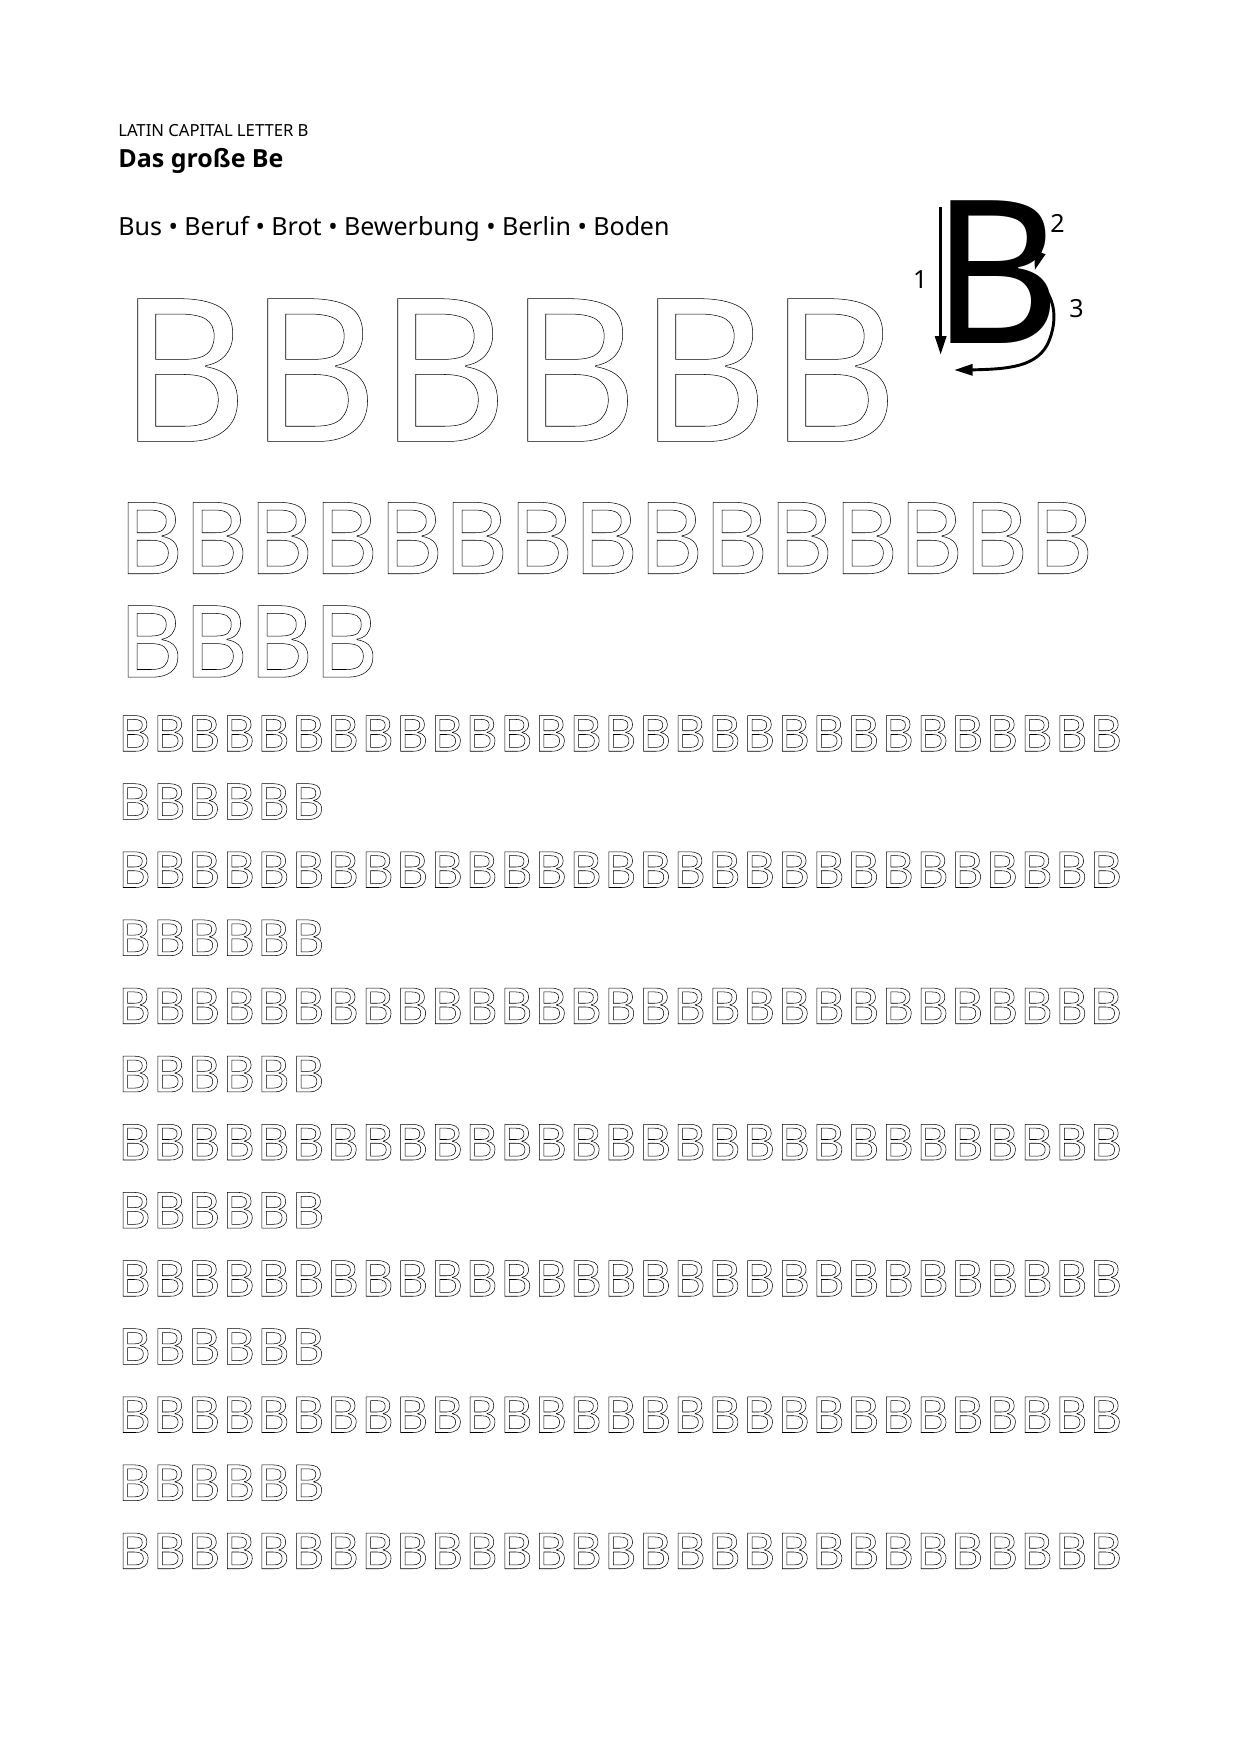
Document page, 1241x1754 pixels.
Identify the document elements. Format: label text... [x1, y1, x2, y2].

text B B B B B B B B B B B B B B B B B B B B B B B B B B B B B B B B B B B [118, 834, 1122, 970]
text Bus • Beruf • Brot • Bewerbung • Berlin • Boden [118, 209, 939, 243]
text Bus • Beruf • Brot • Bewerbung • Berlin • Boden [968, 216, 1027, 243]
text Bus • Beruf • Brot • Bewerbung • Berlin • Boden [1034, 209, 1122, 243]
text B B B B B B B B B B B B B B B B B B B B B B B B B B B B B B B B B B B [118, 1243, 1122, 1379]
text B B B B B B B B B B B B B B B B B B B B B B B B B B B B B B B B B B B [118, 970, 1122, 1106]
text LATIN CAPITAL LETTER B [118, 118, 1122, 141]
text B B B B B B B B B B B B B B B B B B B B B B B B B B B B B B B B B B B [118, 1106, 1122, 1243]
text B B B B B B B B B B B B B B B B B B B B B B B B B B B B B [118, 1515, 1122, 1583]
text Das große Be [118, 141, 1122, 175]
text BBBBBB [118, 243, 1122, 491]
text B B B B B B B B B B B B B B B B B B B B B B B B B B B B B B B B B B B [118, 1379, 1122, 1515]
text B B B B B B B B B B B B B B B B B B B B B B B B B B B B B B B B B B B [118, 698, 1122, 834]
text BBBBBBBBBBBBBBBBBBB [118, 491, 1122, 698]
